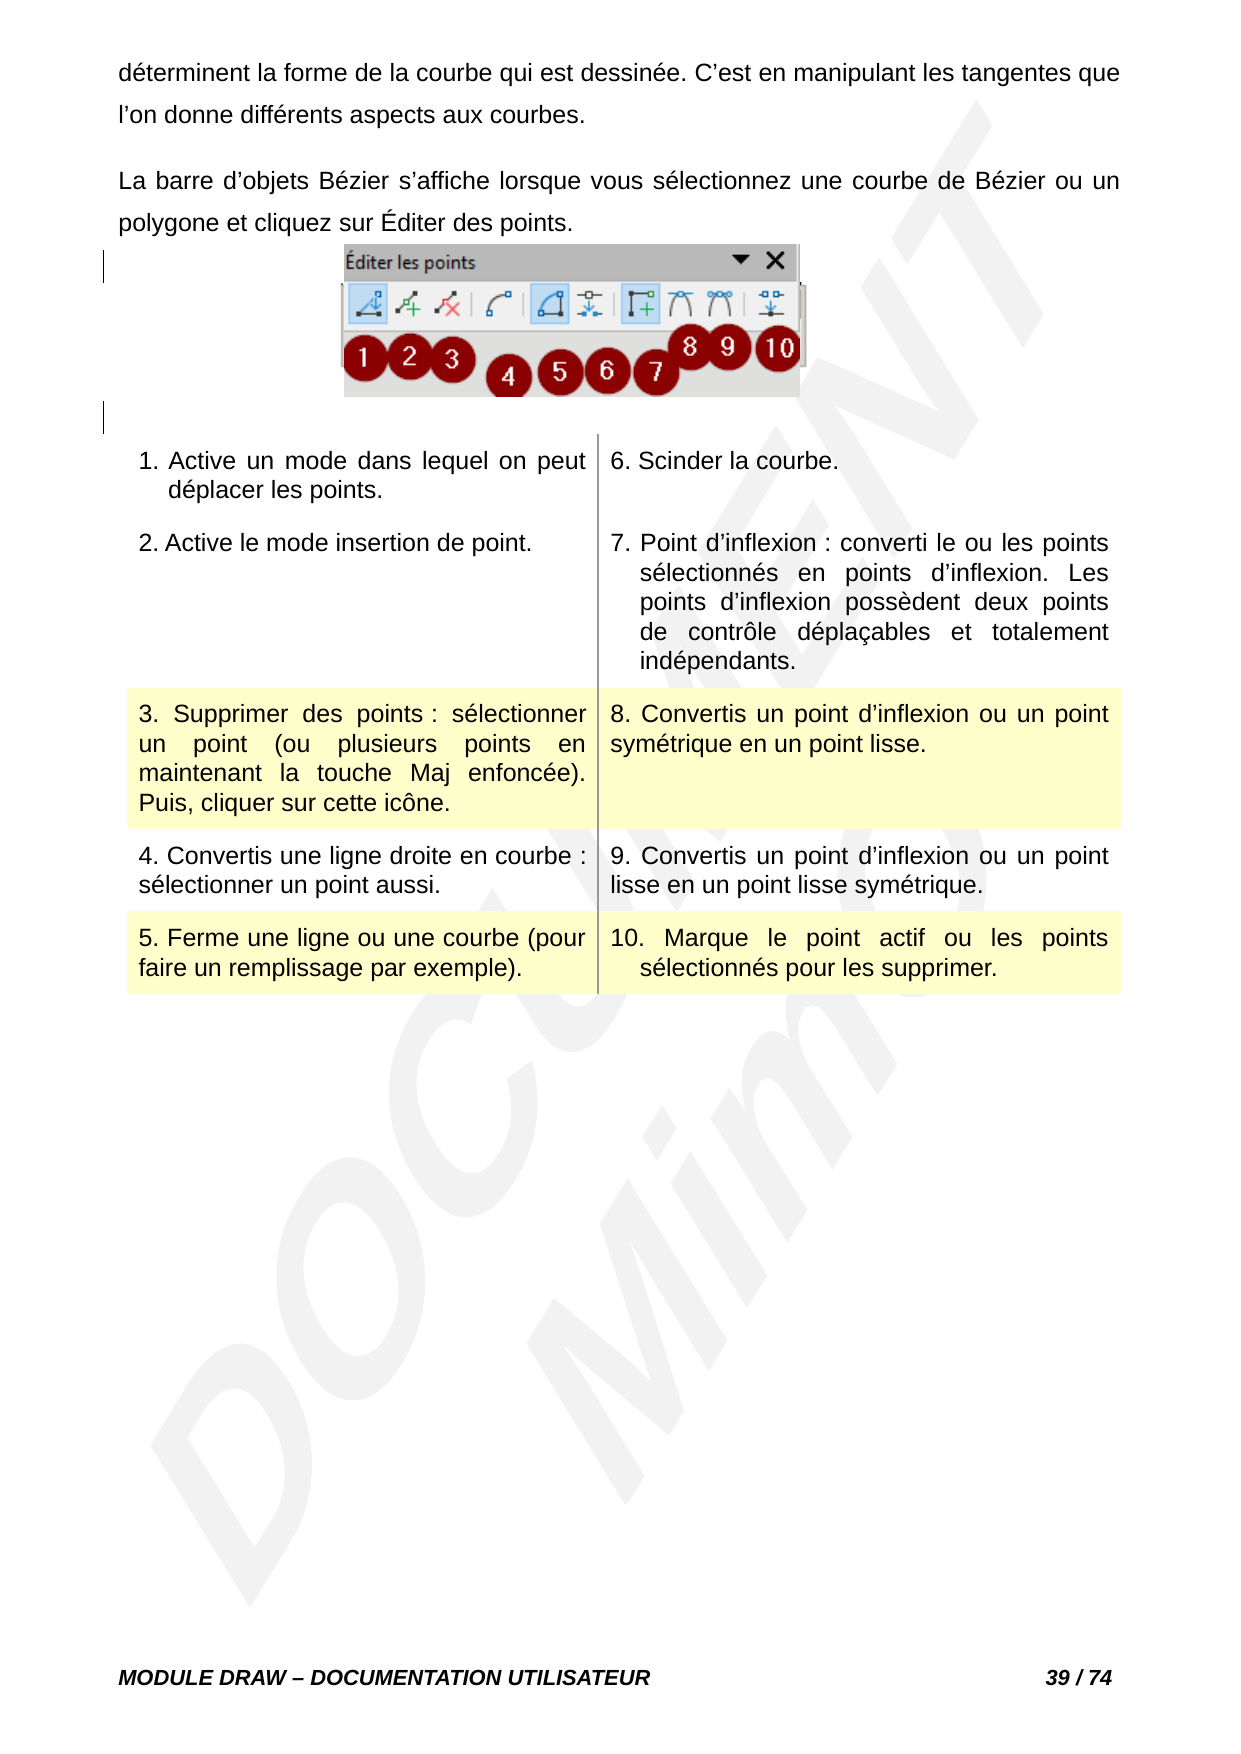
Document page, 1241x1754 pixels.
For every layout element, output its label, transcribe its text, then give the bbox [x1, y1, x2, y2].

table_cell 4. Convertis une ligne droite en courbe : sélectionner un point aussi. [127, 829, 597, 911]
table_cell 10. Marque le point actif ou les points sélectionnés pour les supprimer. [599, 911, 1121, 994]
picture [338, 244, 810, 397]
table_header 6. Scinder la courbe. [599, 434, 1121, 516]
table_cell 7. Point d’inflexion : converti le ou les points sélectionnés en points d’inflexion. Les points d’inflexion possèdent deux points de contrôle déplaçables et totalement indépendants. [599, 516, 1121, 687]
table_cell 5. Ferme une ligne ou une courbe (pour faire un remplissage par exemple). [127, 911, 597, 994]
table_cell 2. Active le mode insertion de point. [127, 516, 597, 687]
text déterminent la forme de la courbe qui est dessinée. C’est en manipulant les tangentes que l’on donne différents aspects aux courbes. [118, 59, 1122, 129]
text La barre d’objets Bézier s’affiche lorsque vous sélectionnez une courbe de Bézier ou un polygone et cliquez sur Éditer des points. [118, 166, 1122, 236]
table_cell 8. Convertis un point d’inflexion ou un point symétrique en un point lisse. [599, 688, 1121, 829]
table_cell 9. Convertis un point d’inflexion ou un point lisse en un point lisse symétrique. [599, 829, 1121, 911]
table_cell 3. Supprimer des points : sélectionner un point (ou plusieurs points en maintenant la touche Maj enfoncée). Puis, cliquer sur cette icône. [127, 688, 597, 829]
table_header 1. Active un mode dans lequel on peut déplacer les points. [127, 434, 597, 516]
